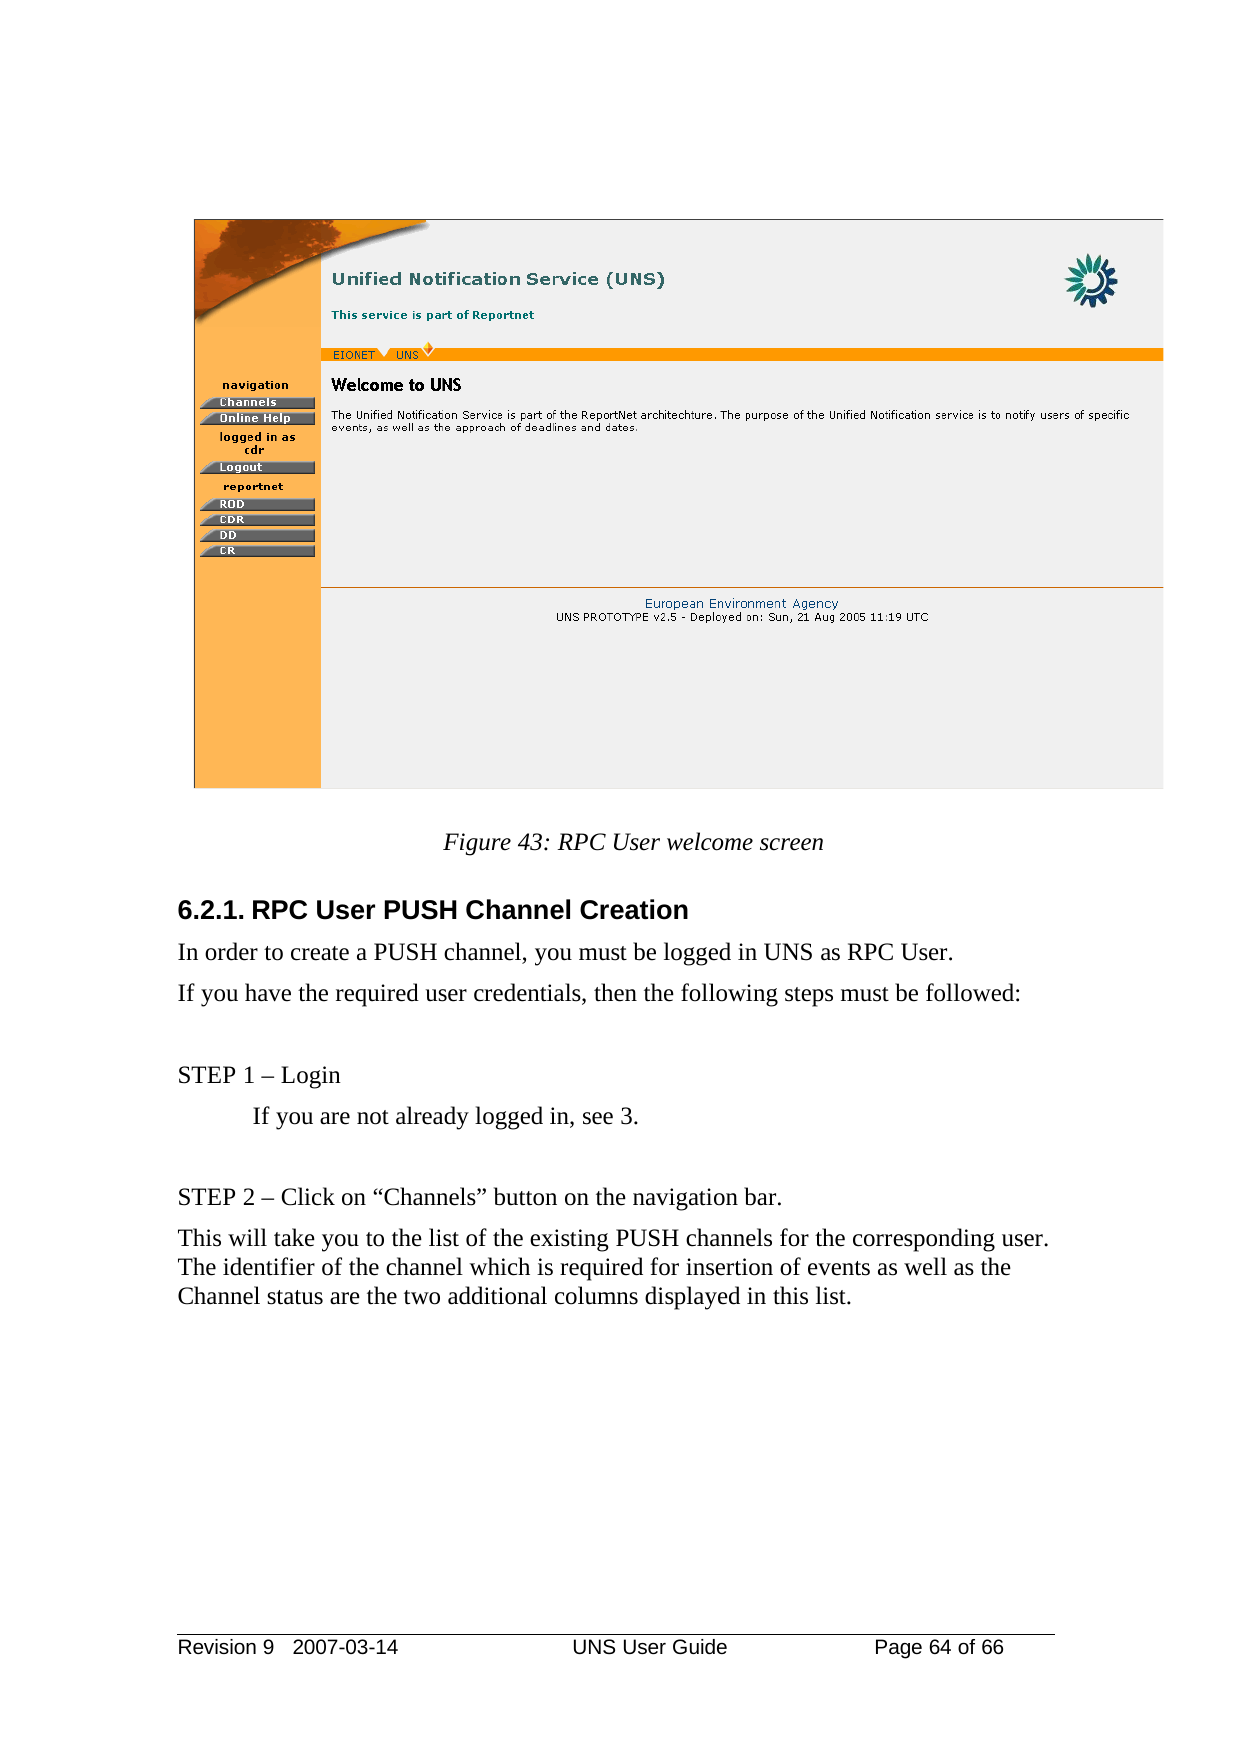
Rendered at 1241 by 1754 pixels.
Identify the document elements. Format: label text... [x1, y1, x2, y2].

text This will take you to the list of the existing PUSH channels for the corresponding user. The identifier of the channel which is required for insertion of events as well as the Channel status are the two additional columns displayed in this list. [177, 1223, 1092, 1310]
text STEP 2 – Click on “Channels” button on the navigation bar. [177, 1182, 1092, 1211]
text STEP 1 – Login [177, 1060, 1092, 1089]
text If you have the required user credentials, then the following steps must be followed: [177, 978, 1092, 1007]
subtitle RPC User PUSH Channel Creation [177, 894, 1092, 925]
picture [193, 219, 1164, 789]
text If you are not already logged in, see 3. [177, 1101, 1092, 1130]
text In order to create a PUSH channel, you must be logged in UNS as RPC User. [177, 937, 1092, 966]
text Figure 43: RPC User welcome screen [177, 827, 1092, 856]
